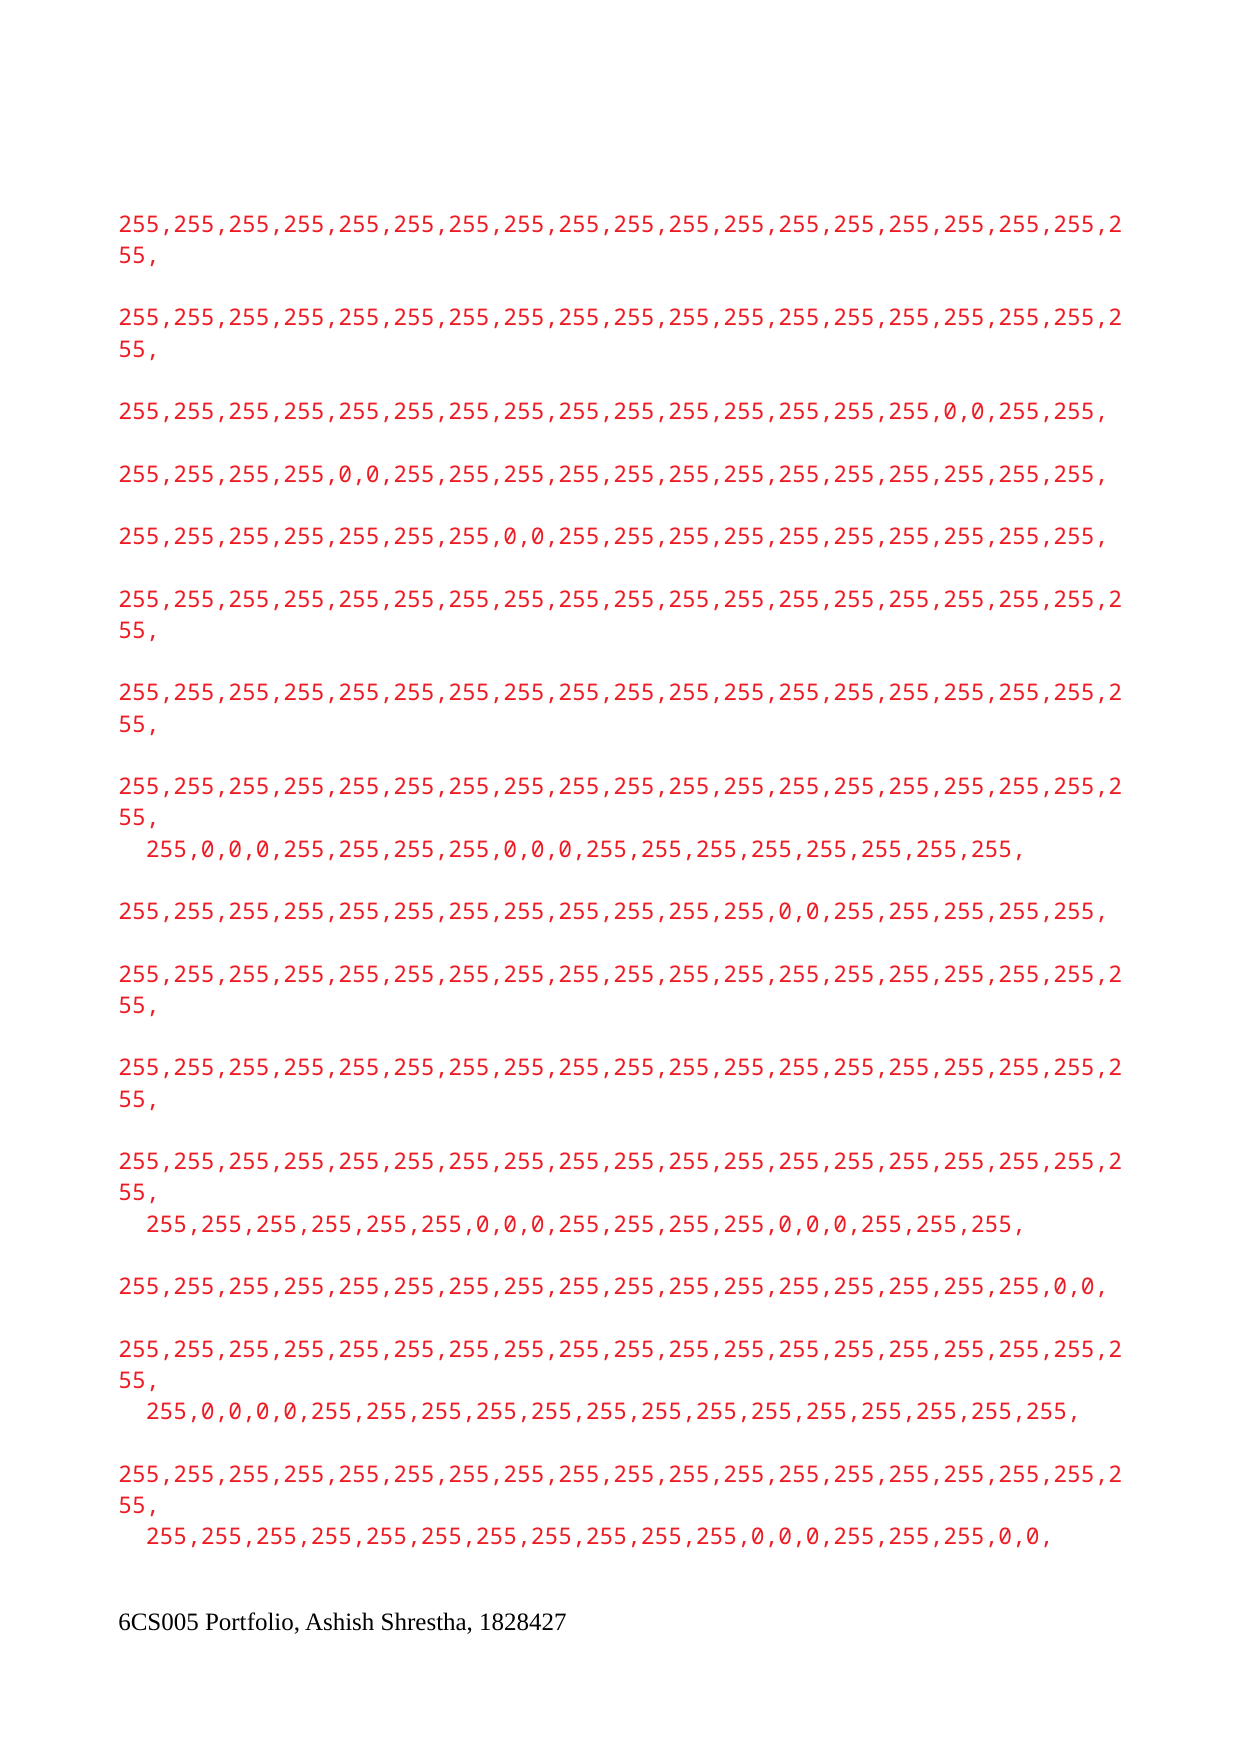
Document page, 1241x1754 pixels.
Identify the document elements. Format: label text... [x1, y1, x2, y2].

text 255,255,255,255,255,255,255,255,255,255,255,255,0,0,255,255,255,255,255, [118, 864, 1122, 926]
text 255,255,255,255,255,255,255,0,0,255,255,255,255,255,255,255,255,255,255, [118, 489, 1122, 551]
text 255,255,255,255,255,255,255,255,255,255,255,255,255,255,255,255,255,255,255, [118, 551, 1122, 645]
text 255,255,255,255,0,0,255,255,255,255,255,255,255,255,255,255,255,255,255, [118, 426, 1122, 489]
text 255,0,0,0,0,255,255,255,255,255,255,255,255,255,255,255,255,255,255, [118, 1395, 1122, 1426]
text 255,0,0,0,255,255,255,255,0,0,0,255,255,255,255,255,255,255,255, [118, 833, 1122, 864]
text 255,255,255,255,255,255,255,255,255,255,255,255,255,255,255,255,255,0,0, [118, 1239, 1122, 1301]
text 255,255,255,255,255,255,255,255,255,255,255,255,255,255,255,255,255,255,255, [118, 176, 1122, 270]
text 255,255,255,255,255,255,255,255,255,255,255,255,255,255,255,255,255,255,255, [118, 739, 1122, 833]
text 255,255,255,255,255,255,0,0,0,255,255,255,255,0,0,0,255,255,255, [118, 1208, 1122, 1239]
text 255,255,255,255,255,255,255,255,255,255,255,255,255,255,255,255,255,255,255, [118, 1301, 1122, 1395]
text 255,255,255,255,255,255,255,255,255,255,255,255,255,255,255,0,0,255,255, [118, 364, 1122, 426]
text 255,255,255,255,255,255,255,255,255,255,255,0,0,0,255,255,255,0,0, [118, 1520, 1122, 1551]
text 255,255,255,255,255,255,255,255,255,255,255,255,255,255,255,255,255,255,255, [118, 270, 1122, 364]
text 255,255,255,255,255,255,255,255,255,255,255,255,255,255,255,255,255,255,255, [118, 926, 1122, 1020]
text 255,255,255,255,255,255,255,255,255,255,255,255,255,255,255,255,255,255,255, [118, 1426, 1122, 1520]
text 255,255,255,255,255,255,255,255,255,255,255,255,255,255,255,255,255,255,255, [118, 1114, 1122, 1208]
text 255,255,255,255,255,255,255,255,255,255,255,255,255,255,255,255,255,255,255, [118, 1020, 1122, 1114]
text 255,255,255,255,255,255,255,255,255,255,255,255,255,255,255,255,255,255,255, [118, 645, 1122, 739]
